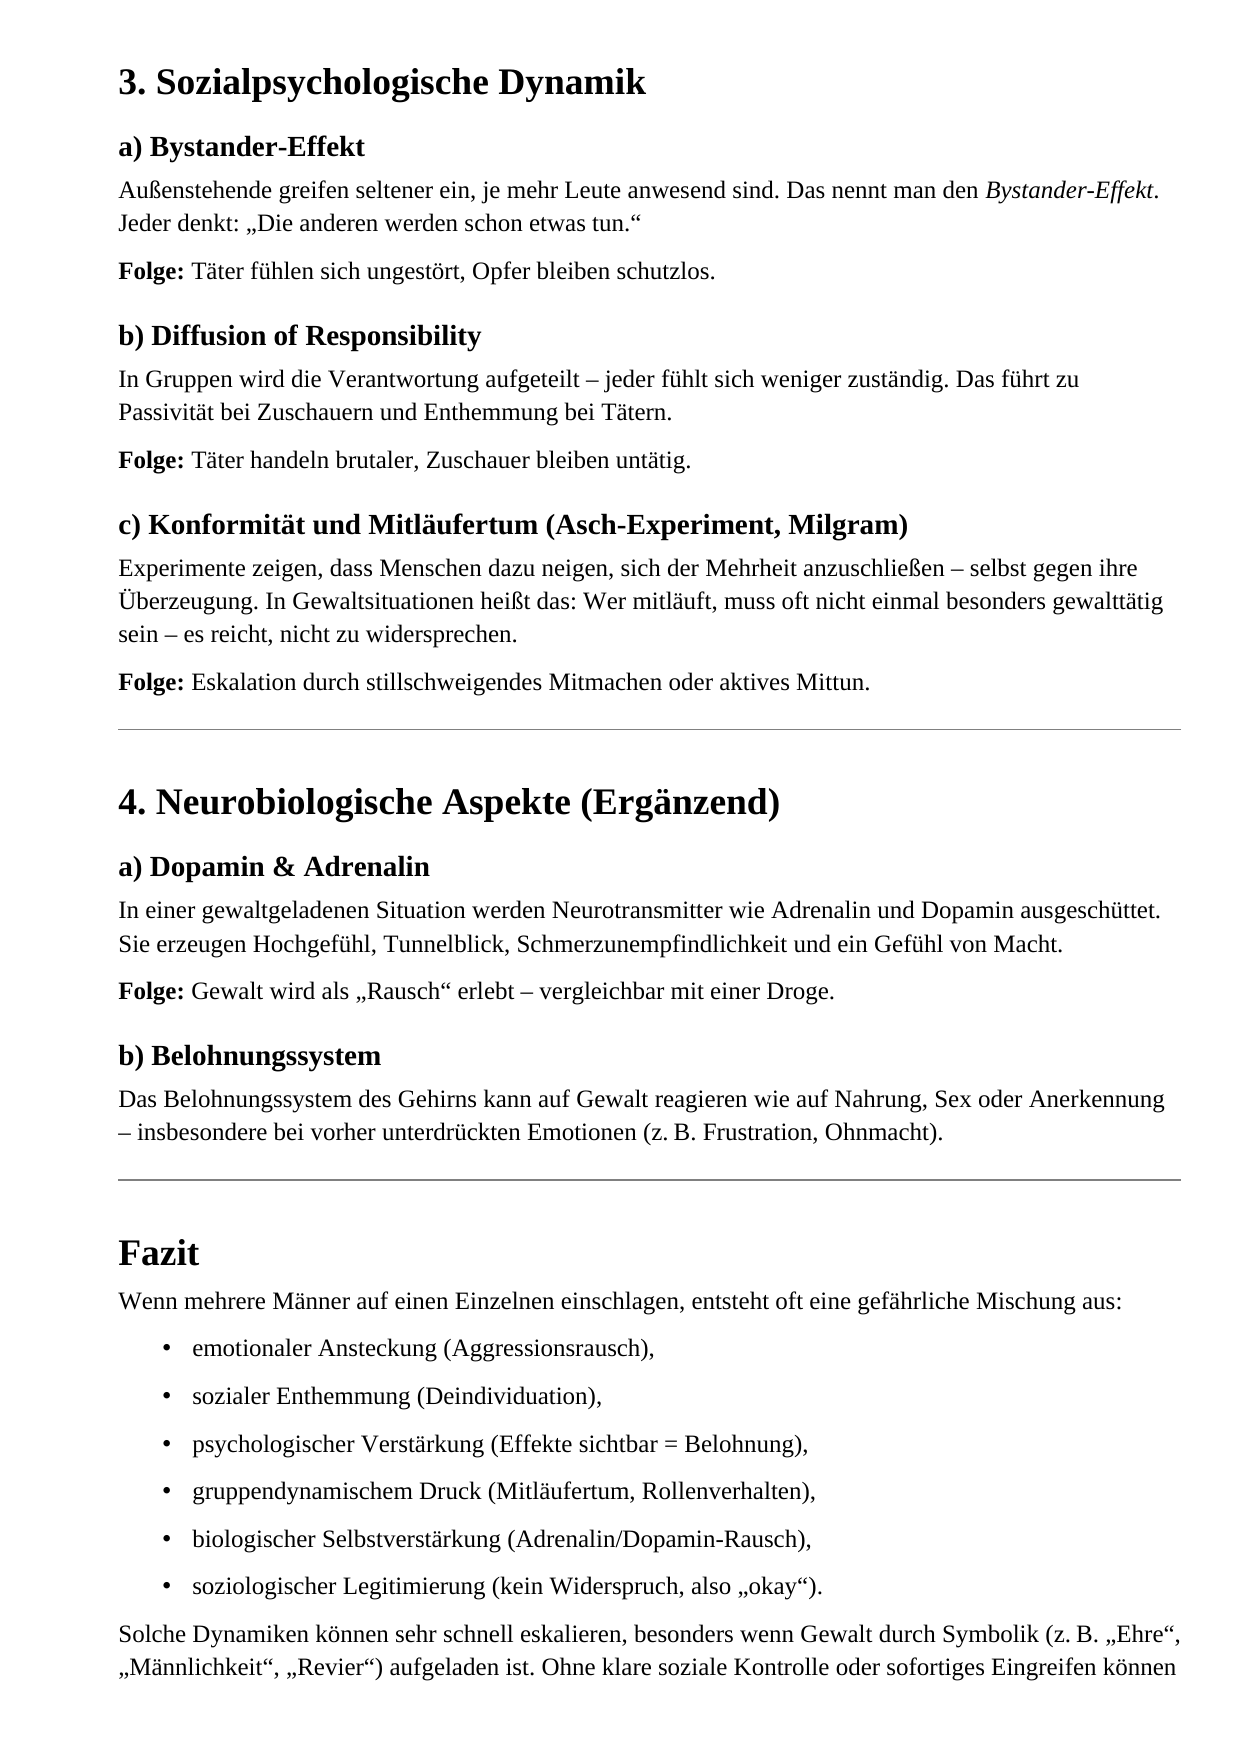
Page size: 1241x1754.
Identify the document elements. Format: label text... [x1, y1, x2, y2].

subtitle Fazit [118, 1230, 1181, 1273]
text Das Belohnungssystem des Gehirns kann auf Gewalt reagieren wie auf Nahrung, Sex oder Anerkennung – insbesondere bei vorher unterdrückten Emotionen (z. B. Frustration, Ohnmacht). [118, 1084, 1181, 1146]
text Außenstehende greifen seltener ein, je mehr Leute anwesend sind. Das nennt man den Bystander-Effekt. Jeder denkt: „Die anderen werden schon etwas tun.“ [118, 175, 1181, 237]
text Solche Dynamiken können sehr schnell eskalieren, besonders wenn Gewalt durch Symbolik (z. B. „Ehre“, „Männlichkeit“, „Revier“) aufgeladen ist. Ohne klare soziale Kontrolle oder sofortiges Eingreifen können [118, 1619, 1181, 1681]
list biologischer Selbstverstärkung (Adrenalin/Dopamin-Rausch), [162, 1524, 1181, 1553]
text In einer gewaltgeladenen Situation werden Neurotransmitter wie Adrenalin und Dopamin ausgeschüttet. Sie erzeugen Hochgefühl, Tunnelblick, Schmerzunempfindlichkeit und ein Gefühl von Macht. [118, 896, 1181, 957]
text Folge: Täter handeln brutaler, Zuschauer bleiben untätig. [118, 445, 1181, 473]
subtitle a) Dopamin & Adrenalin [118, 849, 1181, 883]
subtitle a) Bystander-Effekt [118, 129, 1181, 163]
text Folge: Eskalation durch stillschweigendes Mitmachen oder aktives Mittun. [118, 667, 1181, 695]
text Wenn mehrere Männer auf einen Einzelnen einschlagen, entsteht oft eine gefährliche Mischung aus: [118, 1286, 1181, 1314]
list soziologischer Legitimierung (kein Widerspruch, also „okay“). [162, 1571, 1181, 1600]
text Folge: Täter fühlen sich ungestört, Opfer bleiben schutzlos. [118, 256, 1181, 285]
subtitle b) Diffusion of Responsibility [118, 318, 1181, 352]
text In Gruppen wird die Verantwortung aufgeteilt – jeder fühlt sich weniger zuständig. Das führt zu Passivität bei Zuschauern und Enthemmung bei Tätern. [118, 364, 1181, 426]
list gruppendynamischem Druck (Mitläufertum, Rollenverhalten), [162, 1476, 1181, 1505]
list emotionaler Ansteckung (Aggressionsrausch), [162, 1333, 1181, 1362]
subtitle 4. Neurobiologische Aspekte (Ergänzend) [118, 779, 1181, 822]
list sozialer Enthemmung (Deindividuation), [162, 1381, 1181, 1410]
subtitle b) Belohnungssystem [118, 1038, 1181, 1072]
text Experimente zeigen, dass Menschen dazu neigen, sich der Mehrheit anzuschließen – selbst gegen ihre Überzeugung. In Gewaltsituationen heißt das: Wer mitläuft, muss oft nicht einmal besonders gewalttätig sein – es reicht, nicht zu widersprechen. [118, 553, 1181, 648]
list psychologischer Verstärkung (Effekte sichtbar = Belohnung), [162, 1429, 1181, 1457]
subtitle c) Konformität und Mitläufertum (Asch-Experiment, Milgram) [118, 507, 1181, 541]
text Folge: Gewalt wird als „Rausch“ erlebt – vergleichbar mit einer Droge. [118, 976, 1181, 1005]
subtitle 3. Sozialpsychologische Dynamik [118, 59, 1181, 102]
